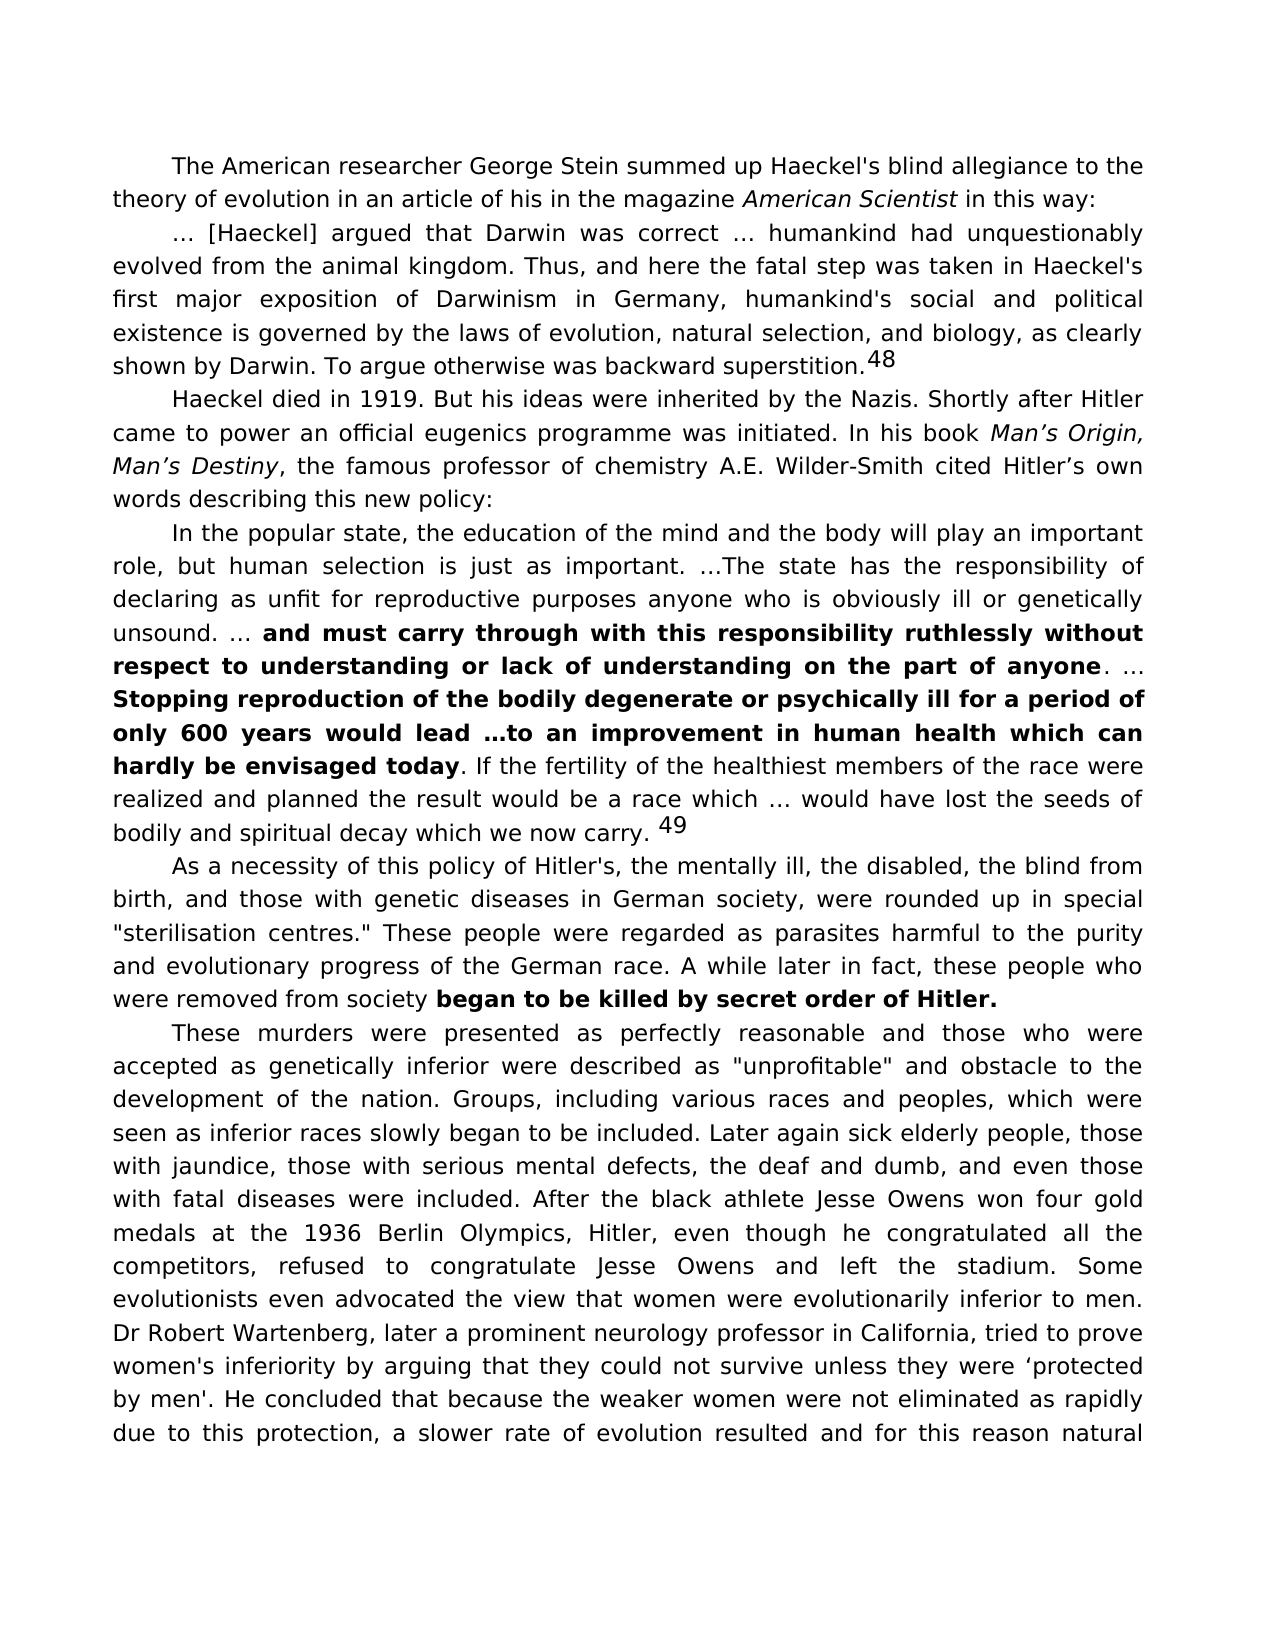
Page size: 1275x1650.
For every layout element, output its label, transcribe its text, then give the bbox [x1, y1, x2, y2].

text … [Haeckel] argued that Darwin was correct … humankind had unquestionably evolved from the animal kingdom. Thus, and here the fatal step was taken in Haeckel's first major exposition of Darwinism in Germany, humankind's social and political existence is governed by the laws of evolution, natural selection, and biology, as clearly shown by Darwin. To argue otherwise was backward superstition.48 [112, 214, 1145, 381]
text The American researcher George Stein summed up Haeckel's blind allegiance to the theory of evolution in an article of his in the magazine American Scientist in this way: [112, 148, 1145, 214]
text Haeckel died in 1919. But his ideas were inherited by the Nazis. Shortly after Hitler came to power an official eugenics programme was initiated. In his book Man’s Origin, Man’s Destiny, the famous professor of chemistry A.E. Wilder-Smith cited Hitler’s own words describing this new policy: [112, 381, 1145, 514]
text In the popular state, the education of the mind and the body will play an important role, but human selection is just as important. …The state has the responsibility of declaring as unfit for reproductive purposes anyone who is obviously ill or genetically unsound. … and must carry through with this responsibility ruthlessly without respect to understanding or lack of understanding on the part of anyone. …Stopping reproduction of the bodily degenerate or psychically ill for a period of only 600 years would lead …to an improvement in human health which can hardly be envisaged today. If the fertility of the healthiest members of the race were realized and planned the result would be a race which … would have lost the seeds of bodily and spiritual decay which we now carry. 49 [112, 514, 1145, 848]
text These murders were presented as perfectly reasonable and those who were accepted as genetically inferior were described as "unprofitable" and obstacle to the development of the nation. Groups, including various races and peoples, which were seen as inferior races slowly began to be included. Later again sick elderly people, those with jaundice, those with serious mental defects, the deaf and dumb, and even those with fatal diseases were included. After the black athlete Jesse Owens won four gold medals at the 1936 Berlin Olympics, Hitler, even though he congratulated all the competitors, refused to congratulate Jesse Owens and left the stadium. Some evolutionists even advocated the view that women were evolutionarily inferior to men. Dr Robert Wartenberg, later a prominent neurology professor in California, tried to prove women's inferiority by arguing that they could not survive unless they were ‘protected by men'. He concluded that because the weaker women were not eliminated as rapidly due to this protection, a slower rate of evolution resulted and for this reason natural [112, 1014, 1145, 1448]
text As a necessity of this policy of Hitler's, the mentally ill, the disabled, the blind from birth, and those with genetic diseases in German society, were rounded up in special "sterilisation centres." These people were regarded as parasites harmful to the purity and evolutionary progress of the German race. A while later in fact, these people who were removed from society began to be killed by secret order of Hitler. [112, 848, 1145, 1014]
